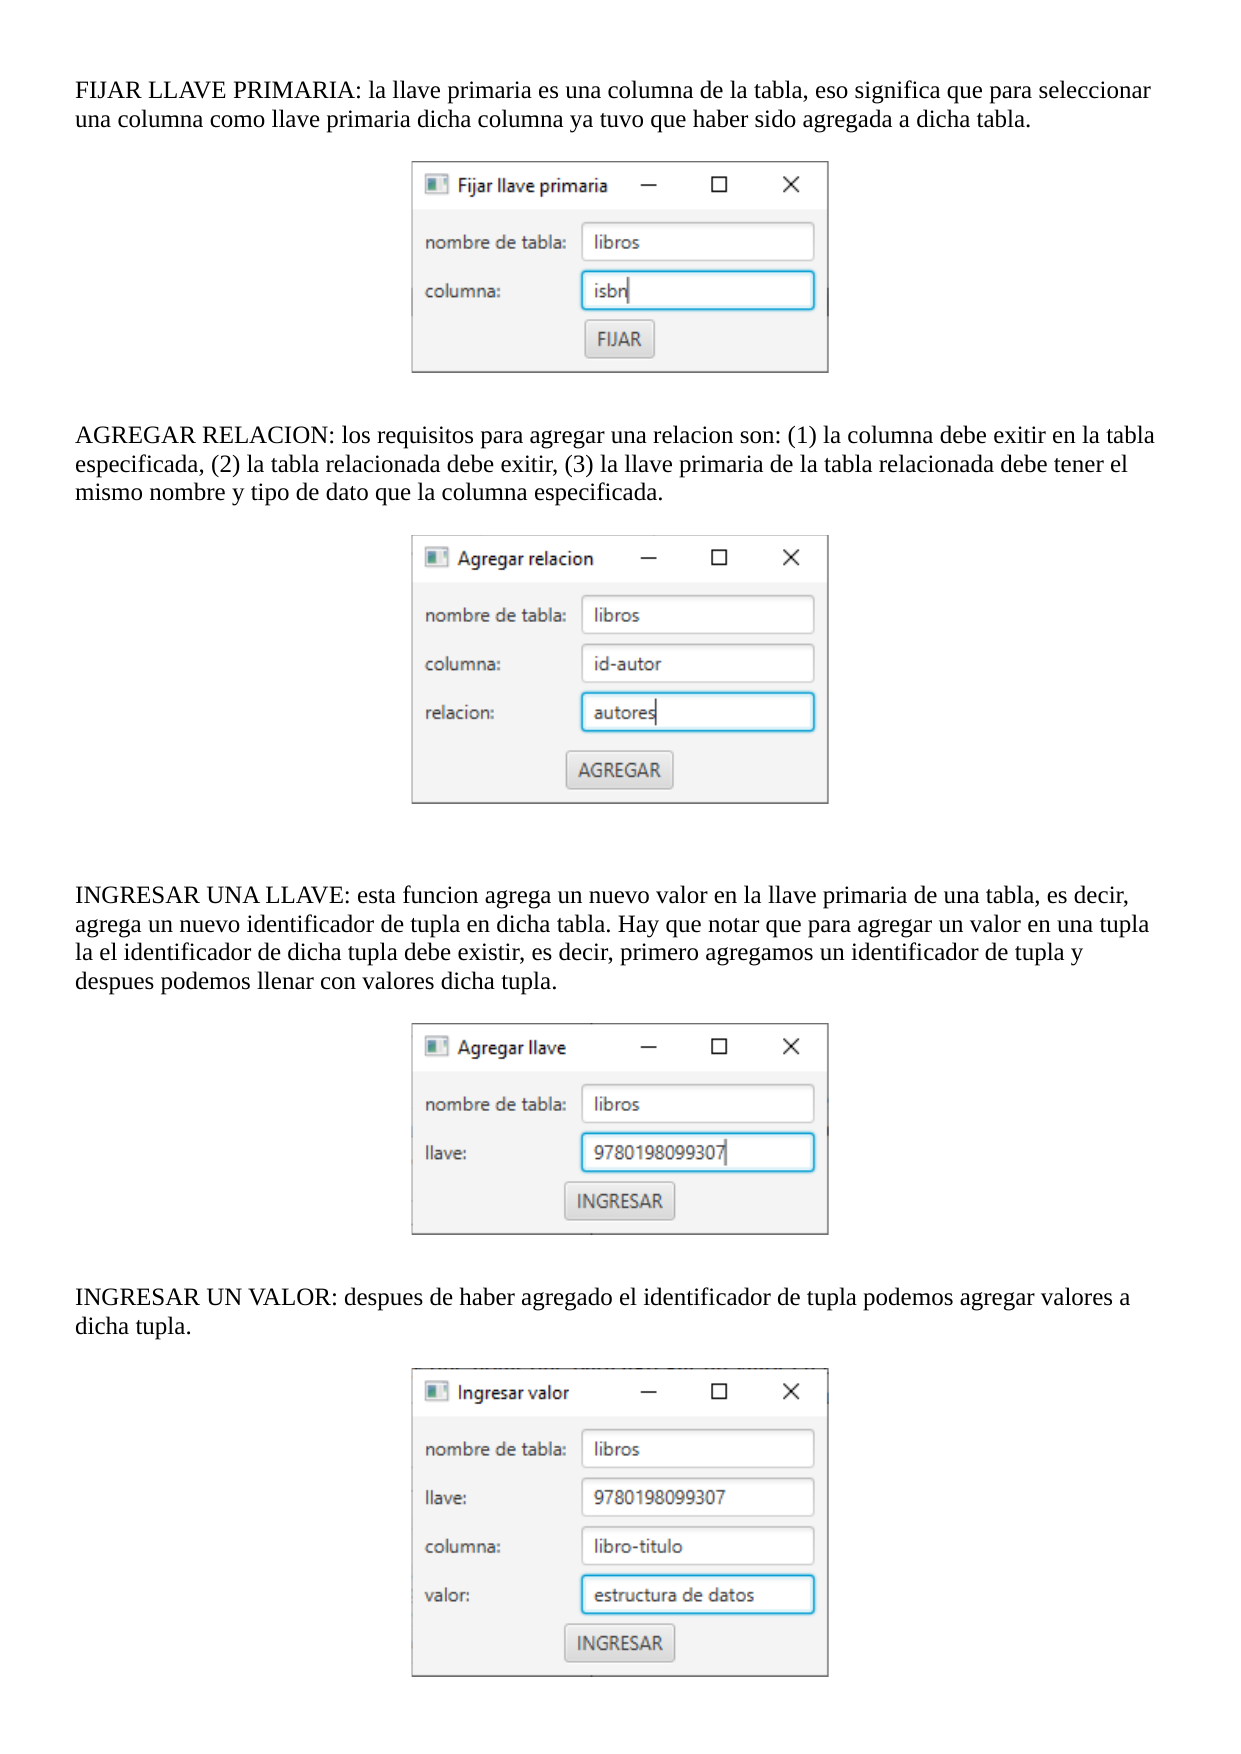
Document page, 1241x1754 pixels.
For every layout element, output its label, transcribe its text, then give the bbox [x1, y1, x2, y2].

text FIJAR LLAVE PRIMARIA: la llave primaria es una columna de la tabla, eso significa que para seleccionar una columna como llave primaria dicha columna ya tuvo que haber sido agregada a dicha tabla. [75, 75, 1165, 132]
text AGREGAR RELACION: los requisitos para agregar una relacion son: (1) la columna debe exitir en la tabla especificada, (2) la tabla relacionada debe exitir, (3) la llave primaria de la tabla relacionada debe tener el mismo nombre y tipo de dato que la columna especificada. [75, 420, 1165, 506]
text INGRESAR UN VALOR: despues de haber agregado el identificador de tupla podemos agregar valores a dicha tupla. [75, 1282, 1165, 1340]
picture [411, 161, 829, 373]
picture [411, 1023, 829, 1235]
picture [411, 535, 829, 804]
picture [411, 1368, 829, 1677]
text INGRESAR UNA LLAVE: esta funcion agrega un nuevo valor en la llave primaria de una tabla, es decir, agrega un nuevo identificador de tupla en dicha tabla. Hay que notar que para agregar un valor en una tupla la el identificador de dicha tupla debe existir, es decir, primero agregamos un identificador de tupla y despues podemos llenar con valores dicha tupla. [75, 880, 1165, 995]
